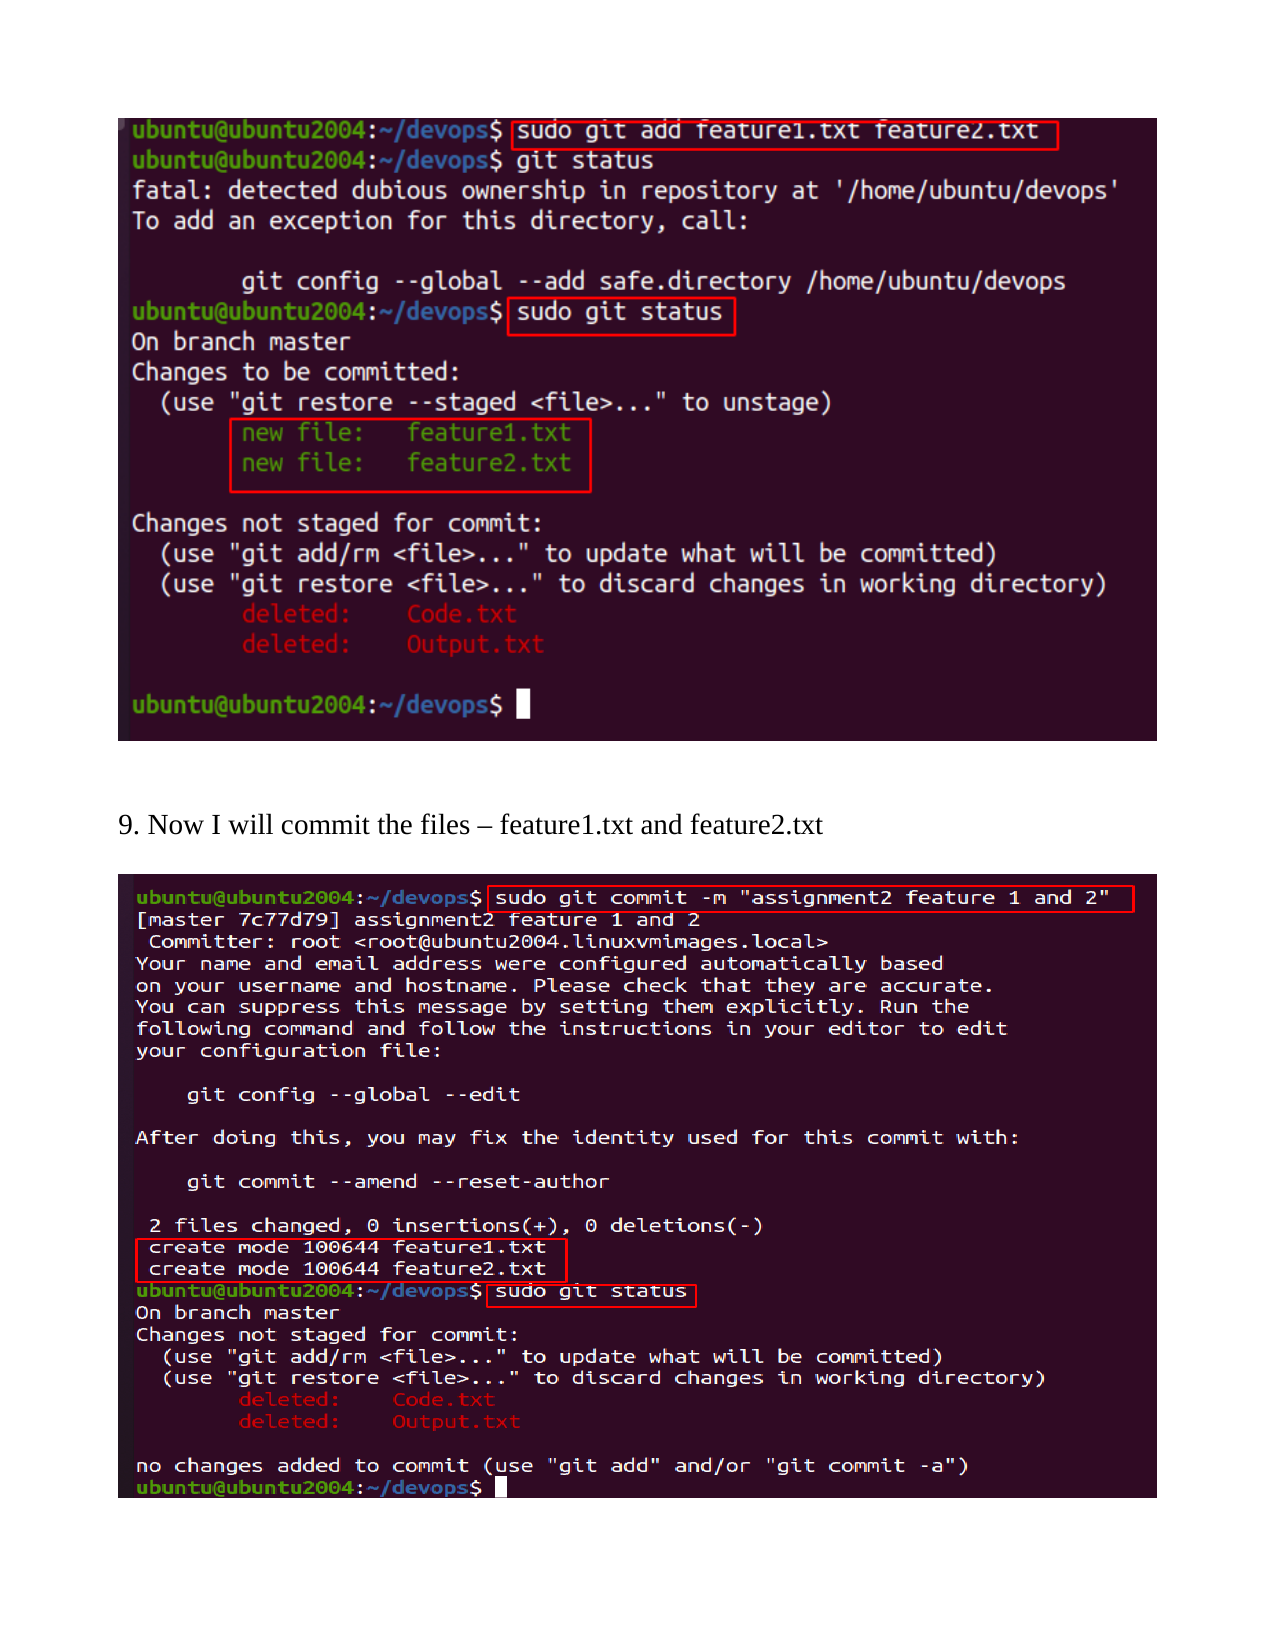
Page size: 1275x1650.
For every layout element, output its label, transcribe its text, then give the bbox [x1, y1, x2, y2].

picture [118, 118, 1157, 741]
text 9. Now I will commit the files – feature1.txt and feature2.txt [118, 807, 1157, 841]
picture [118, 874, 1157, 1498]
